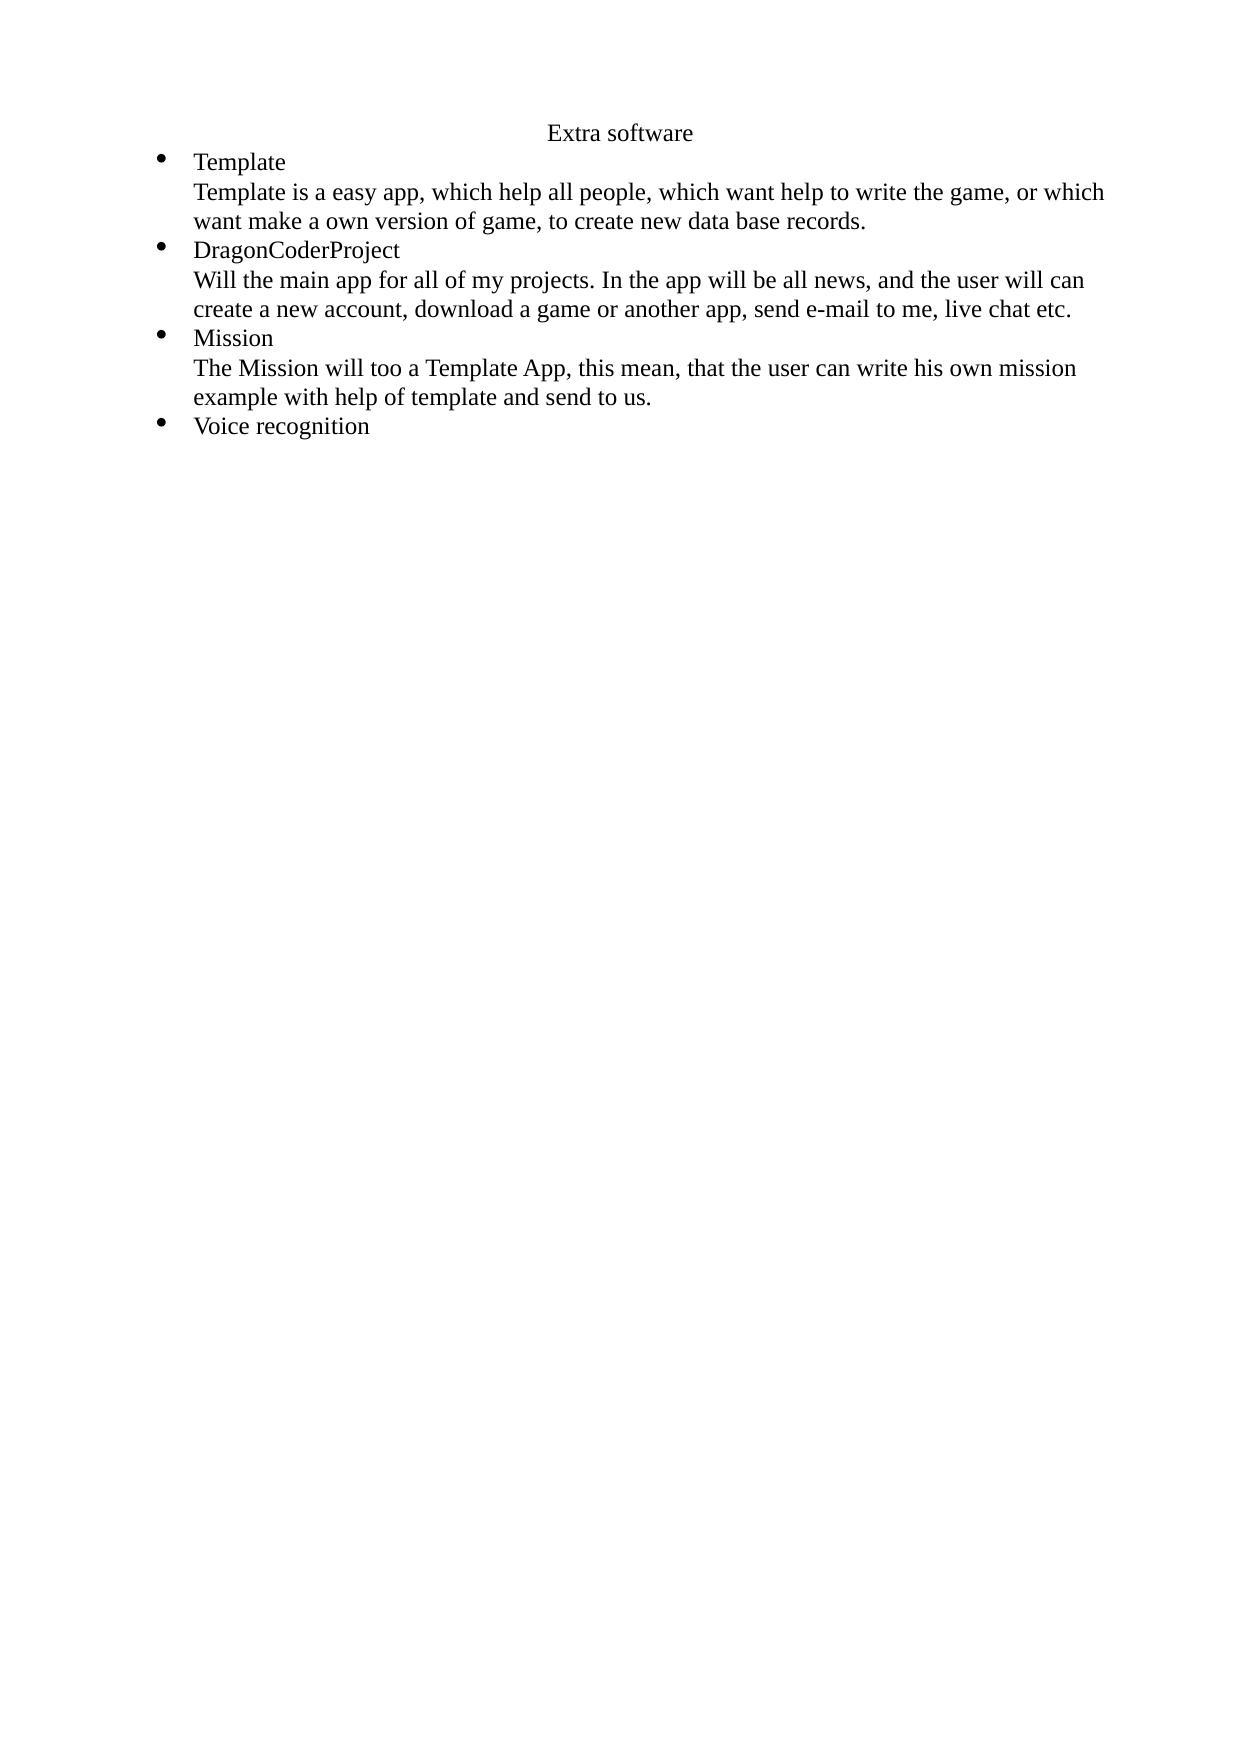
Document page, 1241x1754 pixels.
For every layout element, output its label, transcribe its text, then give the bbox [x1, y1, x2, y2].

list Mission [156, 323, 1122, 353]
list Template [156, 147, 1122, 177]
list Voice recognition [156, 411, 1122, 441]
text Extra software [118, 118, 1122, 147]
list Template is a easy app, which help all people, which want help to write the game, or which want make a own version of game, to create new data base records. [156, 177, 1122, 235]
list DragonCoderProject [156, 235, 1122, 265]
list The Mission will too a Template App, this mean, that the user can write his own mission example with help of template and send to us. [156, 353, 1122, 411]
list Will the main app for all of my projects. In the app will be all news, and the user will can create a new account, download a game or another app, send e-mail to me, live chat etc. [156, 265, 1122, 323]
